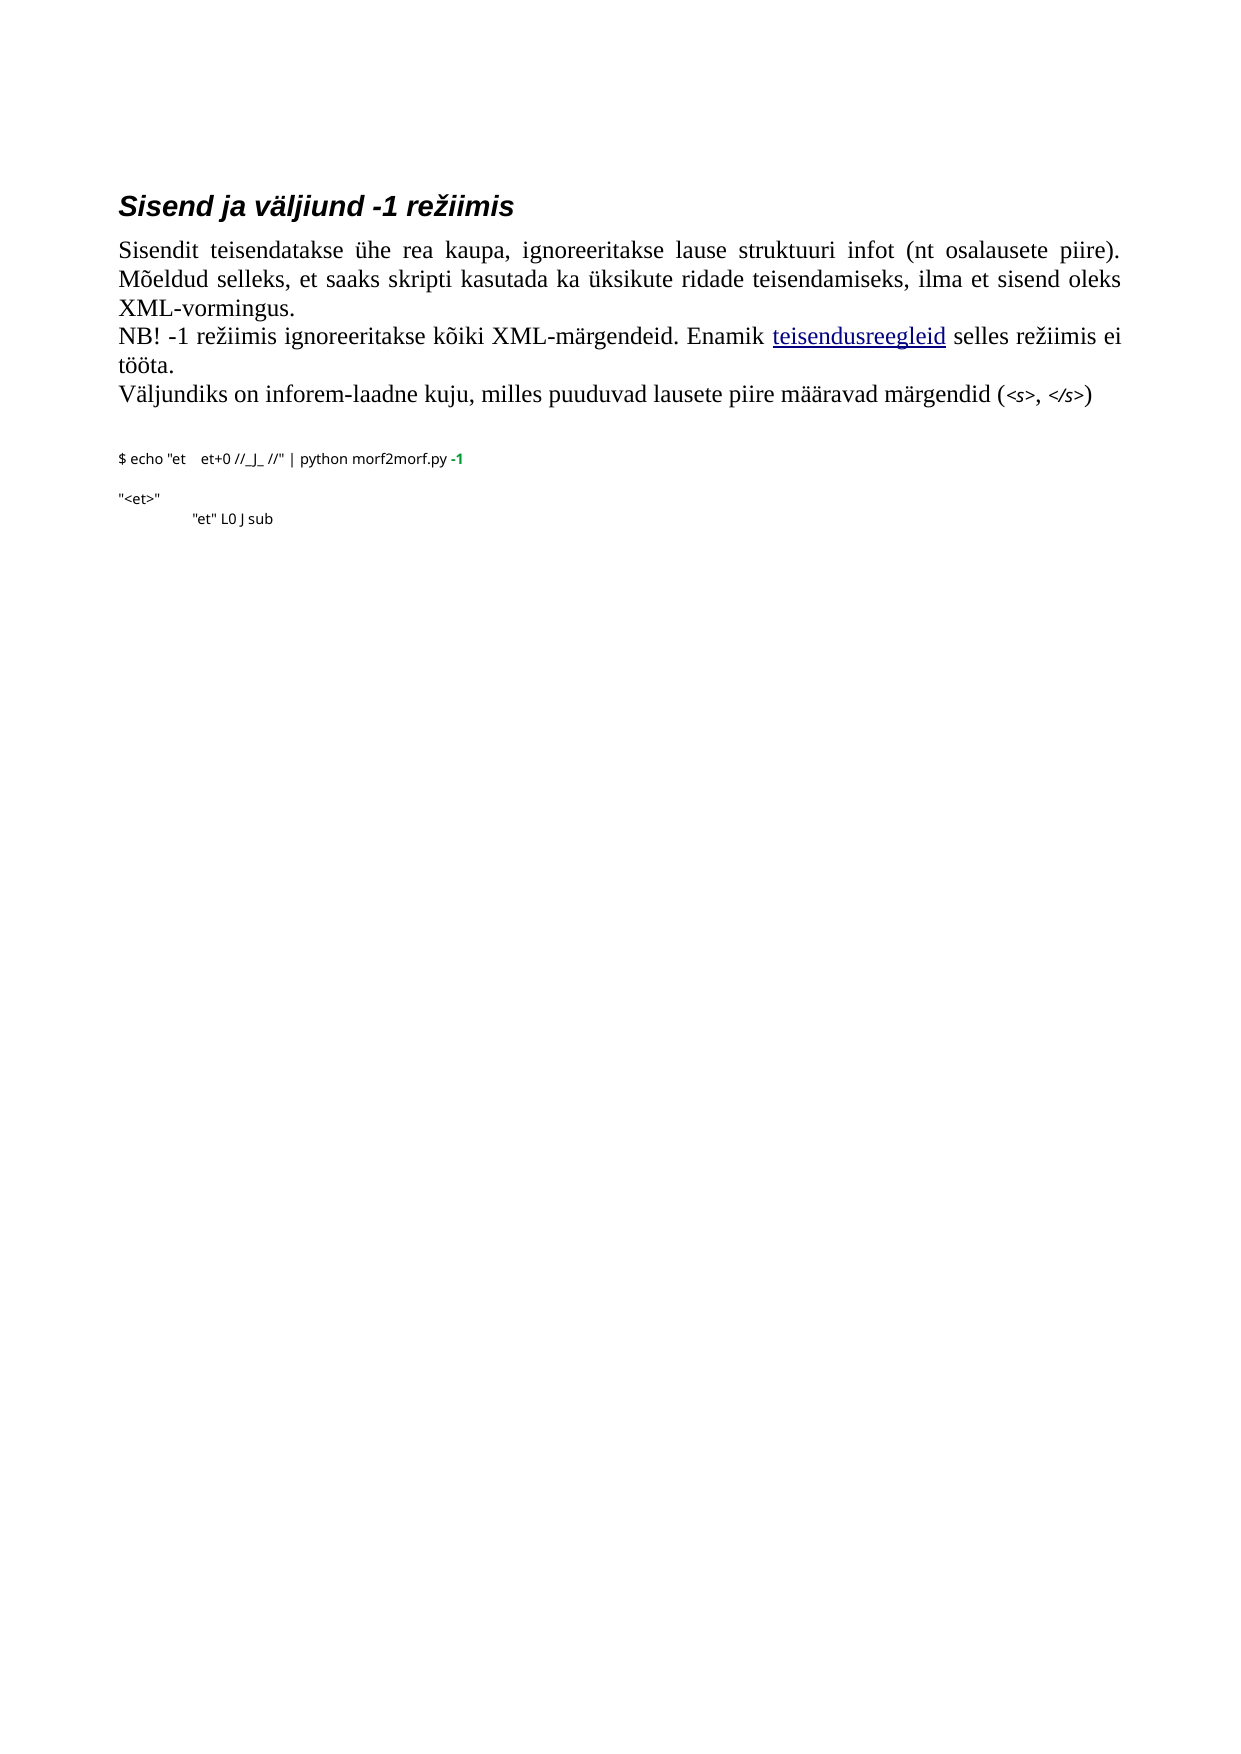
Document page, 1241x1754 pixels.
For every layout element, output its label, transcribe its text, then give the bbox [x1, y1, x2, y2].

text $ echo "et et+0 //_J_ //" | python morf2morf.py -1 [118, 449, 1122, 469]
text Sisendit teisendatakse ühe rea kaupa, ignoreeritakse lause struktuuri infot (nt osalausete piire). Mõeldud selleks, et saaks skripti kasutada ka üksikute ridade teisendamiseks, ilma et sisend oleks XML-vormingus. [118, 235, 1122, 321]
text "et" L0 J sub [118, 509, 1122, 528]
text "<et>" [118, 489, 1122, 509]
subtitle Sisend ja väljiund -1 režiimis [118, 189, 1122, 223]
text NB! -1 režiimis ignoreeritakse kõiki XML-märgendeid. Enamik teisendusreegleid selles režiimis ei tööta. [118, 321, 1122, 379]
text Väljundiks on inforem-laadne kuju, milles puuduvad lausete piire määravad märgendid (<s>, </s>) [118, 379, 1122, 408]
